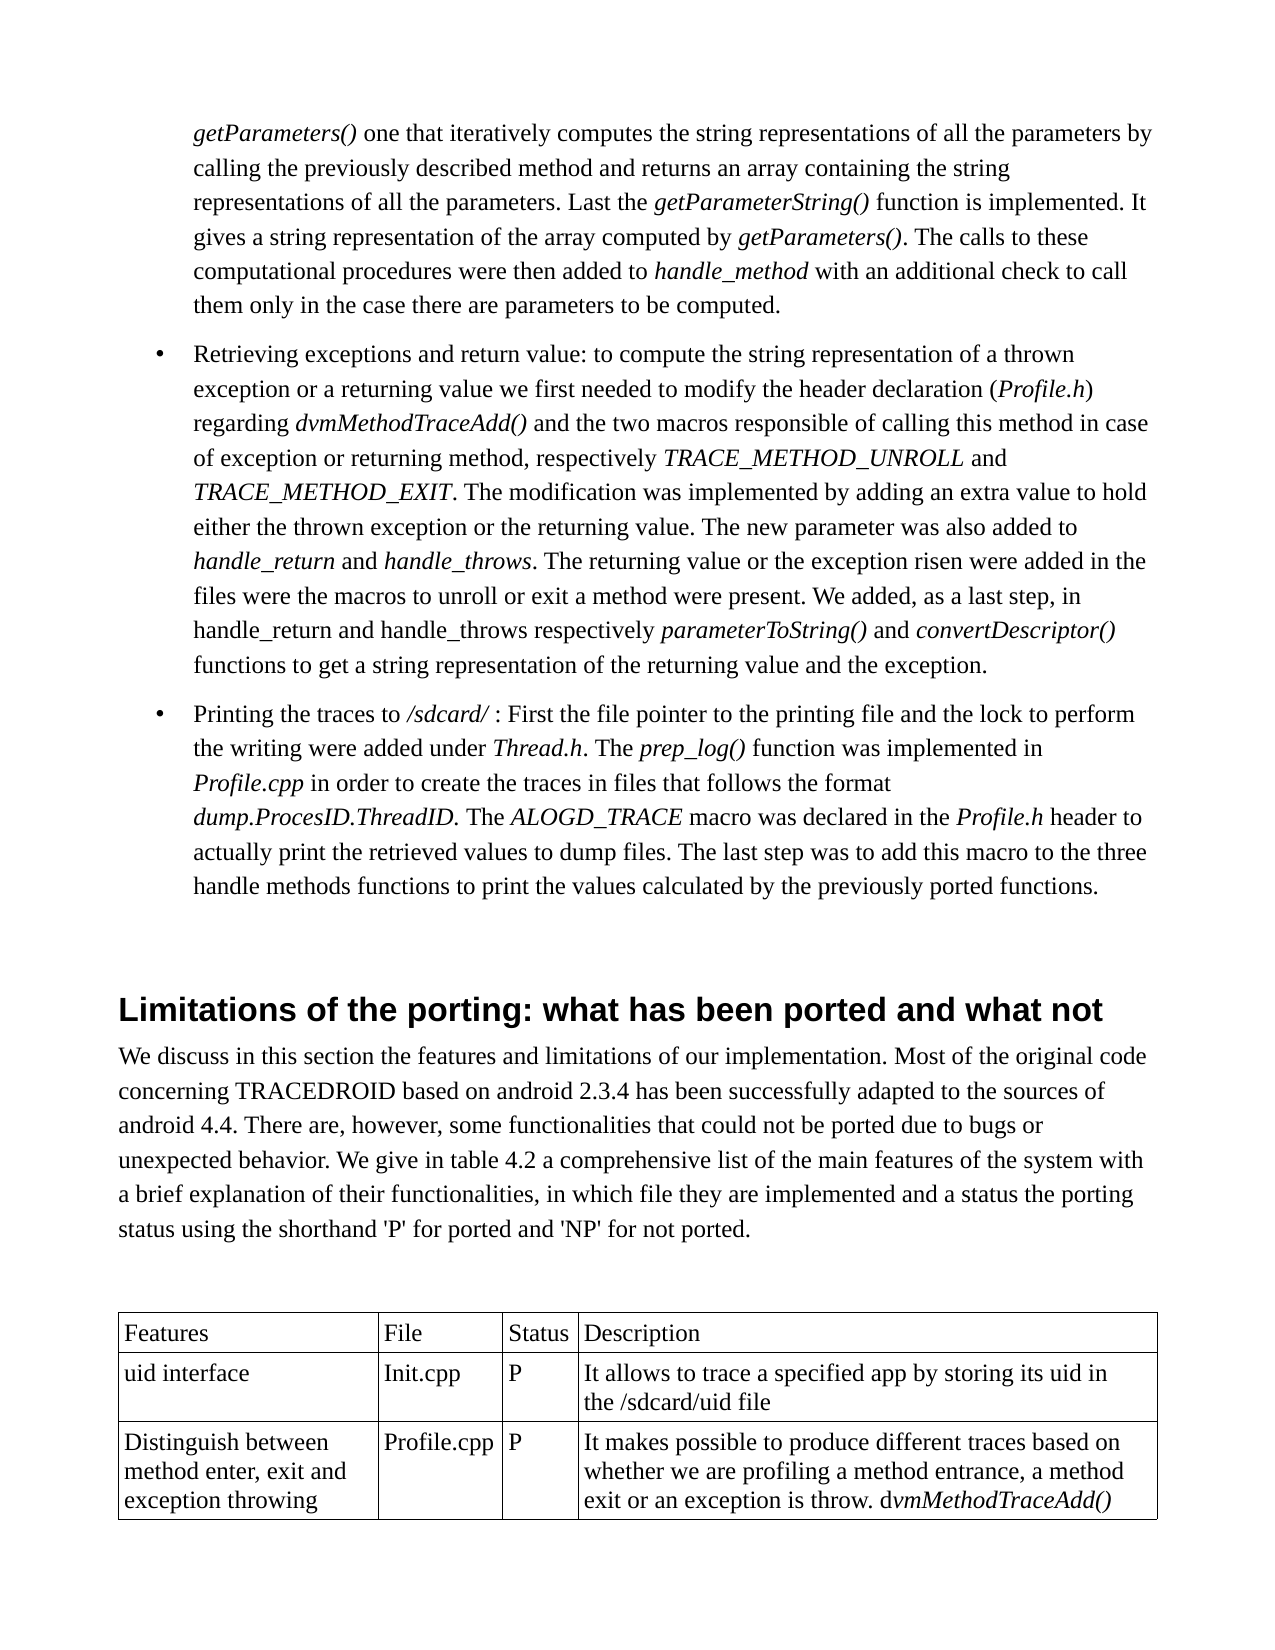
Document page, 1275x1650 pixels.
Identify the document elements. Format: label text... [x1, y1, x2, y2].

table_header Status [503, 1313, 578, 1352]
table_cell uid interface [119, 1353, 378, 1421]
table_cell Distinguish between method enter, exit and exception throwing [119, 1422, 378, 1519]
text We discuss in this section the features and limitations of our implementation. Most of the original code concerning TRACEDROID based on android 2.3.4 has been successfully adapted to the sources of android 4.4. There are, however, some functionalities that could not be ported due to bugs or unexpected behavior. We give in table 4.2 a comprehensive list of the main features of the system with a brief explanation of their functionalities, in which file they are implemented and a status the porting status using the shorthand 'P' for ported and 'NP' for not ported. [118, 1041, 1157, 1243]
table_cell It makes possible to produce different traces based on whether we are profiling a method entrance, a method exit or an exception is throw. dvmMethodTraceAdd() [579, 1422, 1157, 1519]
subtitle Limitations of the porting: what has been ported and what not [118, 990, 1157, 1029]
table_cell Profile.cpp [379, 1422, 502, 1519]
table_cell Init.cpp [379, 1353, 502, 1421]
list getParameters() one that iteratively computes the string representations of all the parameters by calling the previously described method and returns an array containing the string representations of all the parameters. Last the getParameterString() function is implemented. It gives a string representation of the array computed by getParameters(). The calls to these computational procedures were then added to handle_method with an additional check to call them only in the case there are parameters to be computed. [156, 118, 1157, 319]
table_cell It allows to trace a specified app by storing its uid in the /sdcard/uid file [579, 1353, 1157, 1421]
list Printing the traces to /sdcard/ : First the file pointer to the printing file and the lock to perform the writing were added under Thread.h. The prep_log() function was implemented in Profile.cpp in order to create the traces in files that follows the format dump.ProcesID.ThreadID. The ALOGD_TRACE macro was declared in the Profile.h header to actually print the retrieved values to dump files. The last step was to add this macro to the three handle methods functions to print the values calculated by the previously ported functions. [156, 699, 1157, 900]
table_header File [379, 1313, 502, 1352]
table_header Description [579, 1313, 1157, 1352]
list Retrieving exceptions and return value: to compute the string representation of a thrown exception or a returning value we first needed to modify the header declaration (Profile.h) regarding dvmMethodTraceAdd() and the two macros responsible of calling this method in case of exception or returning method, respectively TRACE_METHOD_UNROLL and TRACE_METHOD_EXIT. The modification was implemented by adding an extra value to hold either the thrown exception or the returning value. The new parameter was also added to handle_return and handle_throws. The returning value or the exception risen were added in the files were the macros to unroll or exit a method were present. We added, as a last step, in handle_return and handle_throws respectively parameterToString() and convertDescriptor() functions to get a string representation of the returning value and the exception. [156, 339, 1157, 679]
table_header Features [119, 1313, 378, 1352]
table_cell P [503, 1422, 578, 1519]
table_cell P [503, 1353, 578, 1421]
